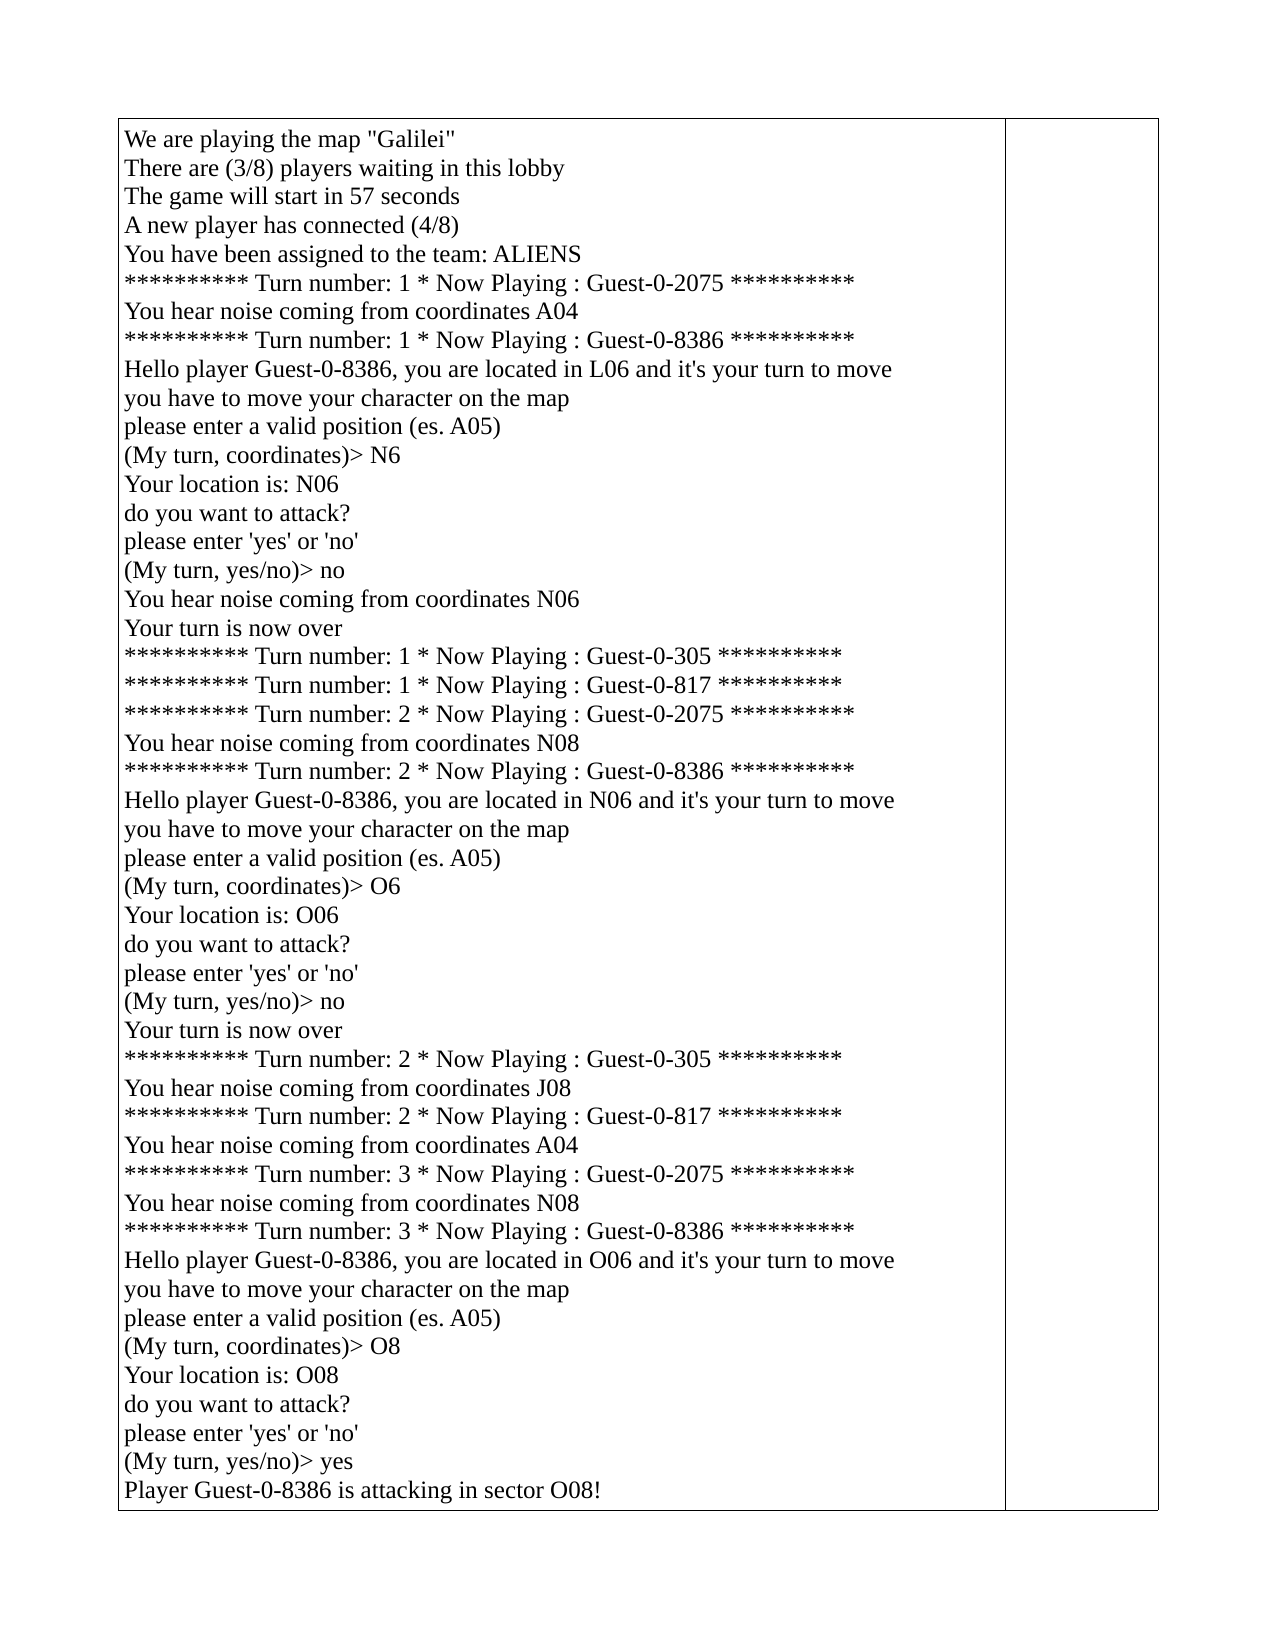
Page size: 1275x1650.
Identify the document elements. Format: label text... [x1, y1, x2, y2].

table_header We are playing the map "Galilei" There are (3/8) players waiting in this lobby The game will start in 57 seconds A new player has connected (4/8) You have been assigned to the team: ALIENS ********** Turn number: 1 * Now Playing : Guest-0-2075 ********** You hear noise coming from coordinates A04 ********** Turn number: 1 * Now Playing : Guest-0-8386 ********** Hello player Guest-0-8386, you are located in L06 and it's your turn to move you have to move your character on the map please enter a valid position (es. A05) (My turn, coordinates)> N6 Your location is: N06 do you want to attack? please enter 'yes' or 'no' (My turn, yes/no)> no You hear noise coming from coordinates N06 Your turn is now over ********** Turn number: 1 * Now Playing : Guest-0-305 ********** ********** Turn number: 1 * Now Playing : Guest-0-817 ********** ********** Turn number: 2 * Now Playing : Guest-0-2075 ********** You hear noise coming from coordinates N08 ********** Turn number: 2 * Now Playing : Guest-0-8386 ********** Hello player Guest-0-8386, you are located in N06 and it's your turn to move you have to move your character on the map please enter a valid position (es. A05) (My turn, coordinates)> O6 Your location is: O06 do you want to attack? please enter 'yes' or 'no' (My turn, yes/no)> no Your turn is now over ********** Turn number: 2 * Now Playing : Guest-0-305 ********** You hear noise coming from coordinates J08 ********** Turn number: 2 * Now Playing : Guest-0-817 ********** You hear noise coming from coordinates A04 ********** Turn number: 3 * Now Playing : Guest-0-2075 ********** You hear noise coming from coordinates N08 ********** Turn number: 3 * Now Playing : Guest-0-8386 ********** Hello player Guest-0-8386, you are located in O06 and it's your turn to move you have to move your character on the map please enter a valid position (es. A05) (My turn, coordinates)> O8 Your location is: O08 do you want to attack? please enter 'yes' or 'no' (My turn, yes/no)> yes Player Guest-0-8386 is attacking in sector O08! [119, 119, 1005, 1510]
table_header [1006, 119, 1158, 1510]
